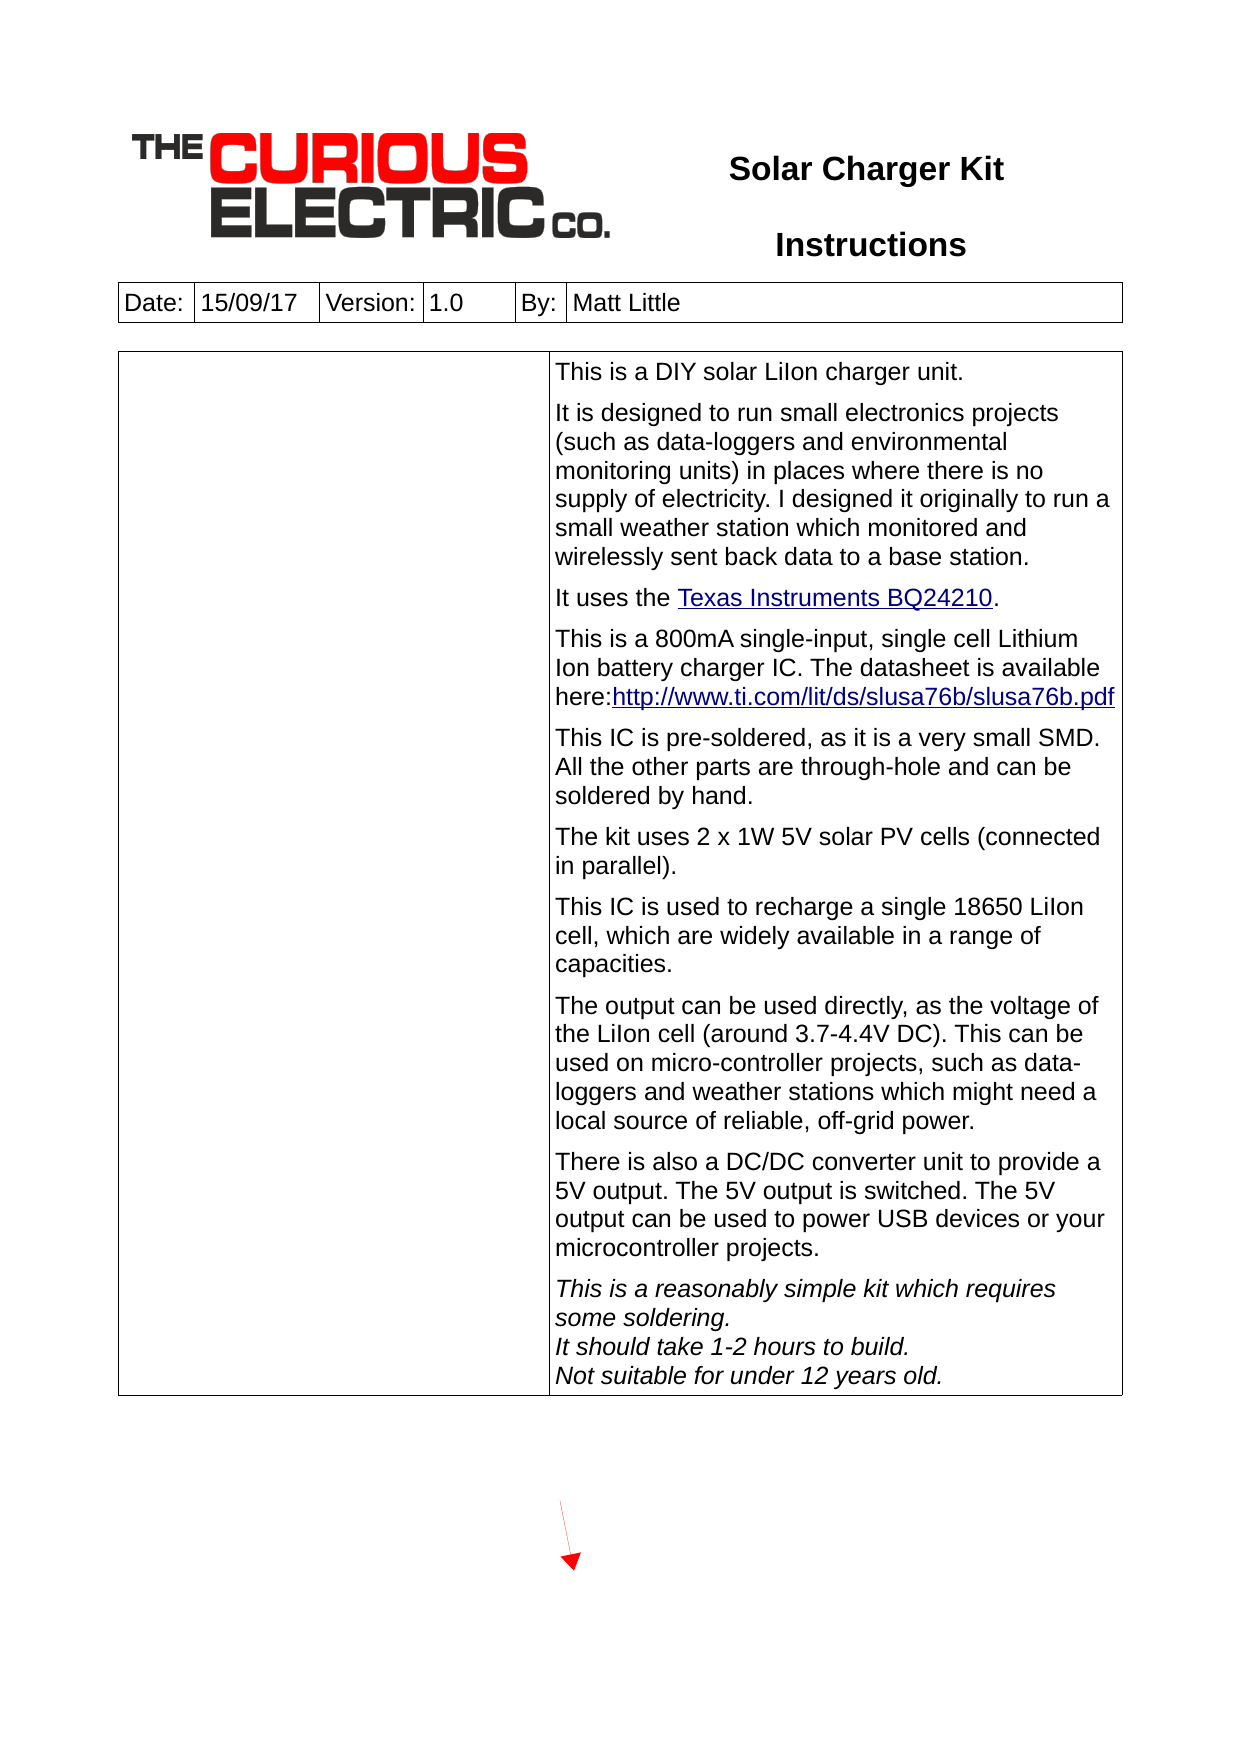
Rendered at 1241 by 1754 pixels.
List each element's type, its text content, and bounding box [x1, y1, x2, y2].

table_header This is a DIY solar LiIon charger unit. It is designed to run small electronics projects (such as data-loggers and environmental monitoring units) in places where there is no supply of electricity. I designed it originally to run a small weather station which monitored and wirelessly sent back data to a base station. It uses the Texas Instruments BQ24210. This is a 800mA single-input, single cell Lithium Ion battery charger IC. The datasheet is available here:http://www.ti.com/lit/ds/slusa76b/slusa76b.pdf This IC is pre-soldered, as it is a very small SMD. All the other parts are through-hole and can be soldered by hand. The kit uses 2 x 1W 5V solar PV cells (connected in parallel). This IC is used to recharge a single 18650 LiIon cell, which are widely available in a range of capacities. The output can be used directly, as the voltage of the LiIon cell (around 3.7-4.4V DC). This can be used on micro-controller projects, such as data-loggers and weather stations which might need a local source of reliable, off-grid power. There is also a DC/DC converter unit to provide a 5V output. The 5V output is switched. The 5V output can be used to power USB devices or your microcontroller projects. This is a reasonably simple kit which requires some soldering. It should take 1-2 hours to build. Not suitable for under 12 years old. [550, 352, 1122, 1395]
table_header 15/09/17 [195, 283, 319, 322]
picture [132, 133, 610, 238]
table_header [119, 352, 549, 1395]
table_header Version: [320, 283, 423, 322]
table_header By: [516, 283, 566, 322]
table_header 1.0 [424, 283, 515, 322]
table_header [118, 118, 620, 282]
table_header Solar Charger Kit Instructions [620, 118, 1122, 282]
table_header Matt Little [567, 283, 1122, 322]
table_header Date: [119, 283, 194, 322]
